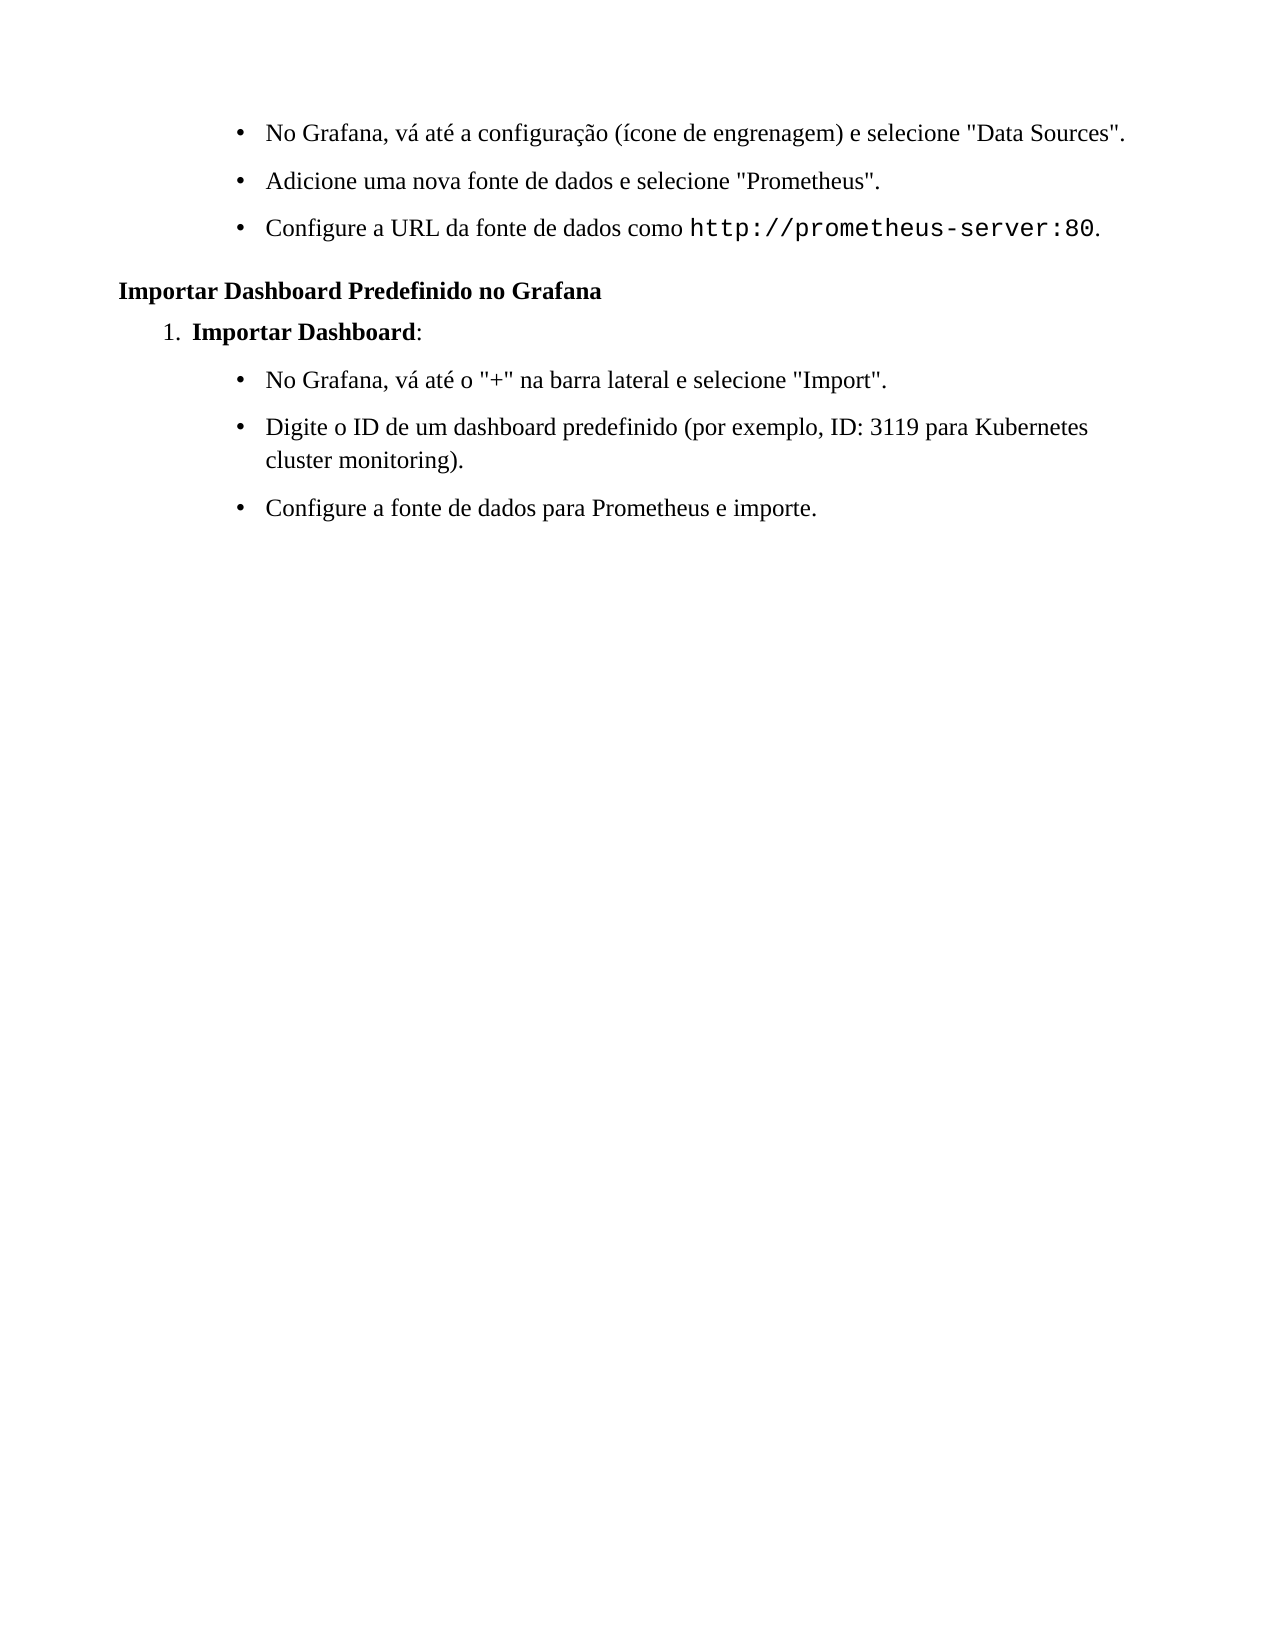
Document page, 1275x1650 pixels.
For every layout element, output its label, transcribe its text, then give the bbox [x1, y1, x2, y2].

list Digite o ID de um dashboard predefinido (por exemplo, ID: 3119 para Kubernetes cluster monitoring). [236, 412, 1157, 474]
list No Grafana, vá até a configuração (ícone de engrenagem) e selecione "Data Sources". [236, 118, 1157, 147]
list Configure a URL da fonte de dados como http://prometheus-server:80. [236, 213, 1157, 244]
subtitle Importar Dashboard Predefinido no Grafana [118, 276, 1157, 304]
list Configure a fonte de dados para Prometheus e importe. [236, 493, 1157, 522]
list Adicione uma nova fonte de dados e selecione "Prometheus". [236, 166, 1157, 194]
list Importar Dashboard: [162, 317, 1157, 346]
list No Grafana, vá até o "+" na barra lateral e selecione "Import". [236, 365, 1157, 393]
